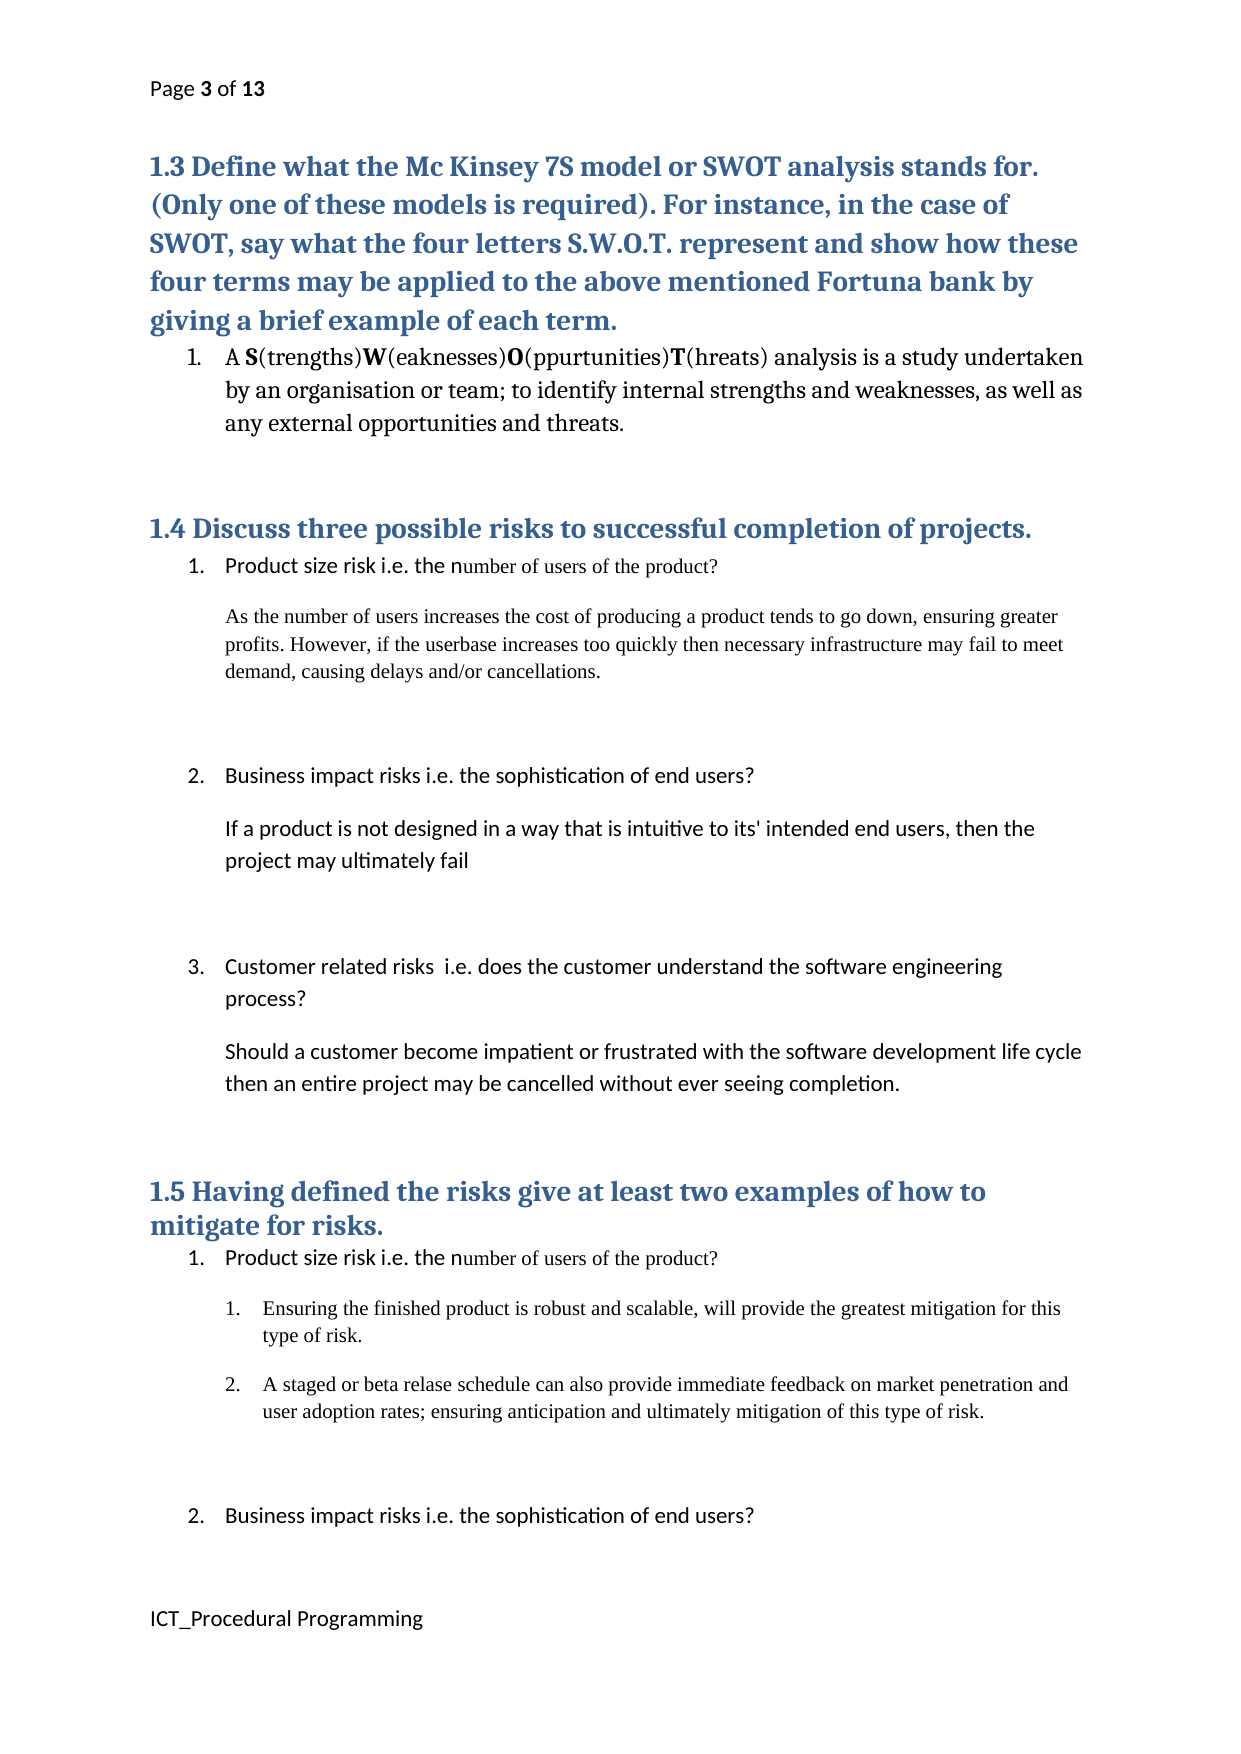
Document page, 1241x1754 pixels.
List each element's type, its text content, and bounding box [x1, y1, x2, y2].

list Product size risk i.e. the number of users of the product? [187, 1243, 1090, 1271]
list Business impact risks i.e. the sophistication of end users? [187, 761, 1090, 789]
list Ensuring the finished product is robust and scalable, will provide the greatest mitigation for this type of risk. [225, 1296, 1090, 1347]
list Should a customer become impatient or frustrated with the software development life cycle then an entire project may be cancelled without ever seeing completion. [187, 1037, 1090, 1097]
list Customer related risks i.e. does the customer understand the software engineering process? [187, 952, 1090, 1012]
list If a product is not designed in a way that is intuitive to its' intended end users, then the project may ultimately fail [187, 814, 1090, 874]
list A staged or beta relase schedule can also provide immediate feedback on market penetration and user adoption rates; ensuring anticipation and ultimately mitigation of this type of risk. [225, 1372, 1090, 1423]
subtitle 1.3 Define what the Mc Kinsey 7S model or SWOT analysis stands for. (Only one of these models is required). For instance, in the case of SWOT, say what the four letters S.W.O.T. represent and show how these four terms may be applied to the above mentioned Fortuna bank by giving a brief example of each term. [150, 150, 1090, 338]
list Business impact risks i.e. the sophistication of end users? [187, 1501, 1090, 1529]
list Product size risk i.e. the number of users of the product? [187, 551, 1090, 579]
subtitle 1.4 Discuss three possible risks to successful completion of projects. [150, 513, 1090, 546]
list As the number of users increases the cost of producing a product tends to go down, ensuring greater profits. However, if the userbase increases too quickly then necessary infrastructure may fail to meet demand, causing delays and/or cancellations. [187, 604, 1090, 683]
text 1.5 Having defined the risks give at least two examples of how to mitigate for risks. [150, 1176, 1090, 1243]
list A S(trengths)W(eaknesses)O(ppurtunities)T(hreats) analysis is a study undertaken by an organisation or team; to identify internal strengths and weaknesses, as well as any external opportunities and threats. [187, 343, 1090, 437]
